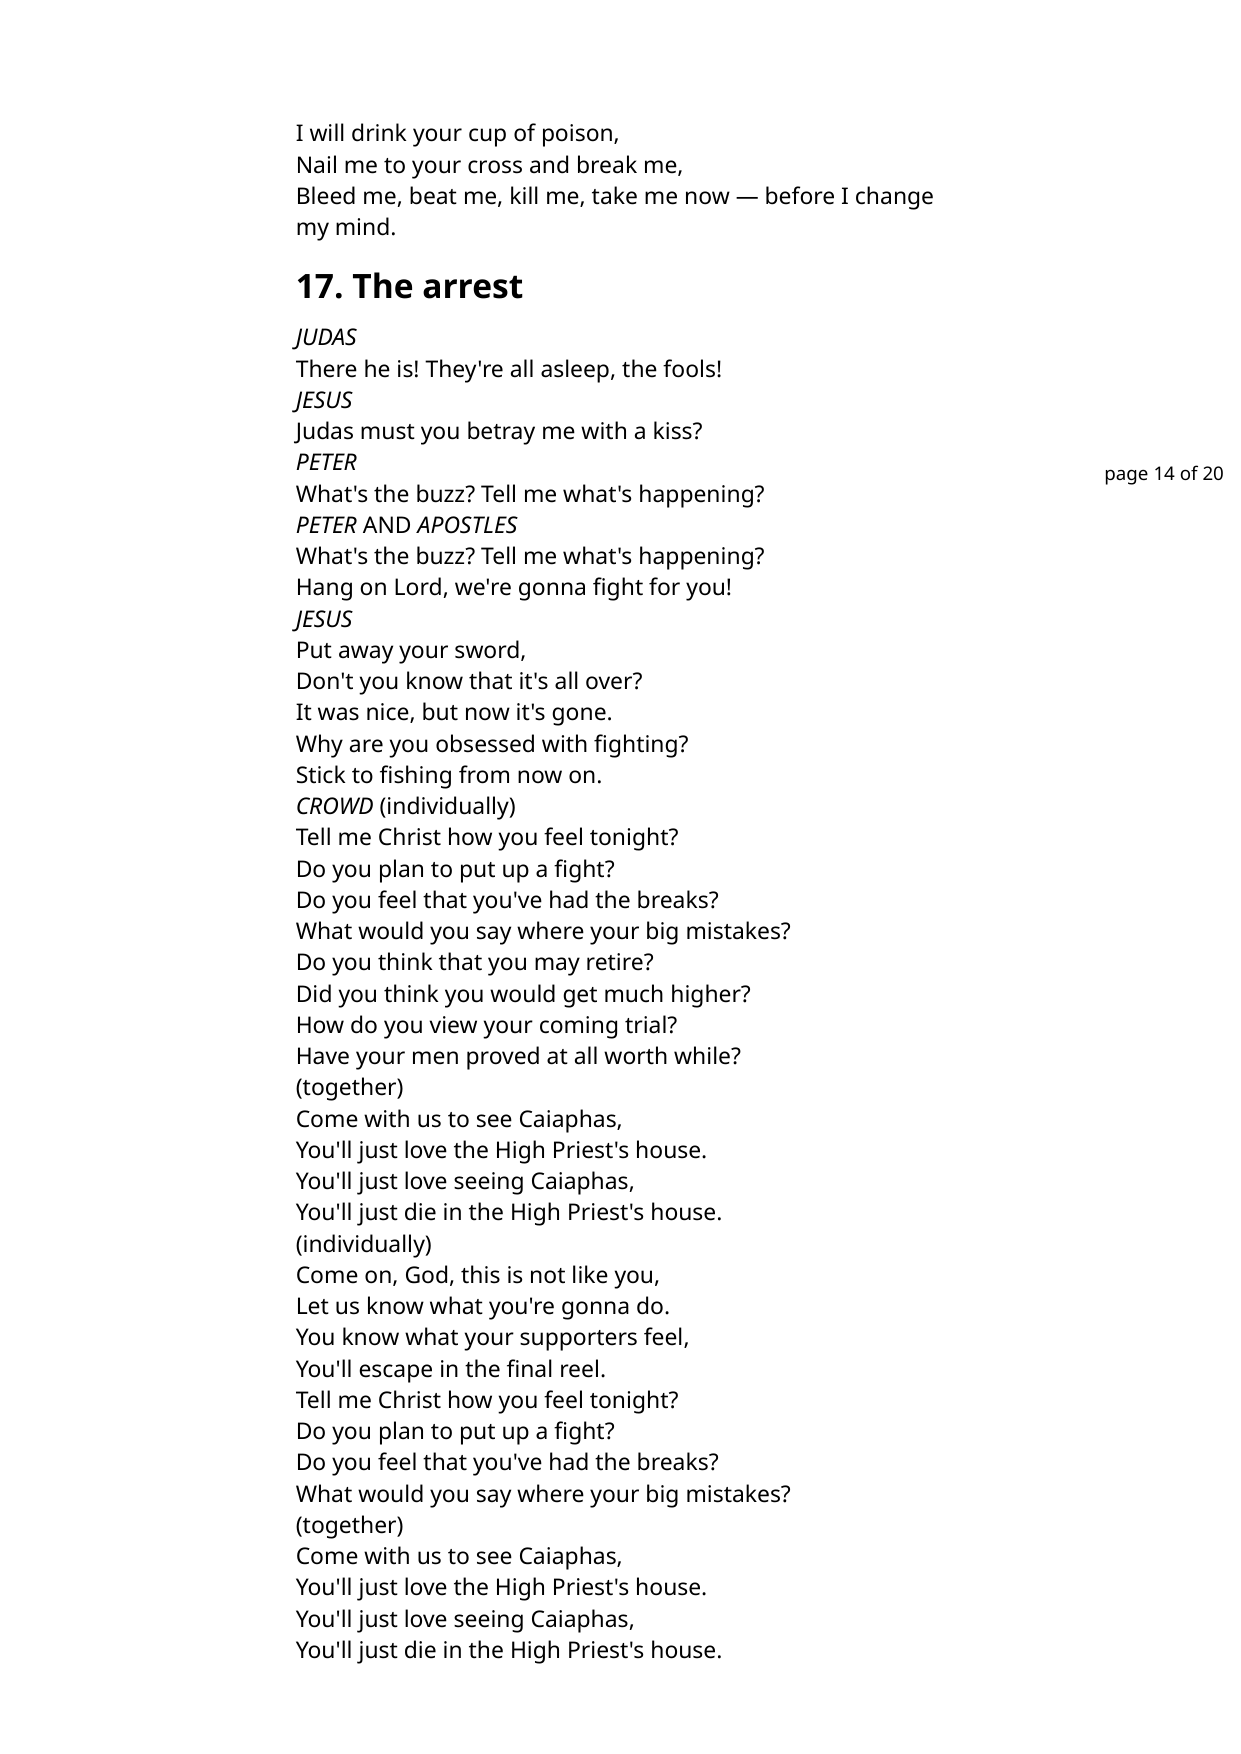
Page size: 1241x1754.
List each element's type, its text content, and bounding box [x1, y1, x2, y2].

text PETER What's the buzz? Tell me what's happening? [296, 446, 961, 509]
text Tell me Christ how you feel tonight? Do you plan to put up a fight? Do you feel that you've had the breaks? What would you say where your big mistakes? [296, 1384, 961, 1509]
text JUDAS There he is! They're all asleep, the fools! [296, 321, 961, 384]
text (together) Come with us to see Caiaphas, You'll just love the High Priest's house. You'll just love seeing Caiaphas, You'll just die in the High Priest's house. [296, 1509, 961, 1665]
subtitle 17. The arrest [296, 263, 961, 309]
text CROWD (individually) Tell me Christ how you feel tonight? Do you plan to put up a fight? Do you feel that you've had the breaks? What would you say where your big mistakes? Do you think that you may retire? Did you think you would get much higher? How do you view your coming trial? Have your men proved at all worth while? [296, 790, 961, 1071]
text (together) Come with us to see Caiaphas, You'll just love the High Priest's house. You'll just love seeing Caiaphas, You'll just die in the High Priest's house. [296, 1071, 961, 1228]
text I will drink your cup of poison, Nail me to your cross and break me, Bleed me, beat me, kill me, take me now — before I change my mind. [296, 117, 961, 242]
text JESUS Judas must you betray me with a kiss? [296, 384, 961, 446]
text (individually) Come on, God, this is not like you, Let us know what you're gonna do. You know what your supporters feel, You'll escape in the final reel. [296, 1228, 961, 1384]
text PETER AND APOSTLES What's the buzz? Tell me what's happening? Hang on Lord, we're gonna fight for you! [296, 509, 961, 603]
text JESUS Put away your sword, Don't you know that it's all over? It was nice, but now it's gone. Why are you obsessed with fighting? Stick to fishing from now on. [296, 603, 961, 790]
